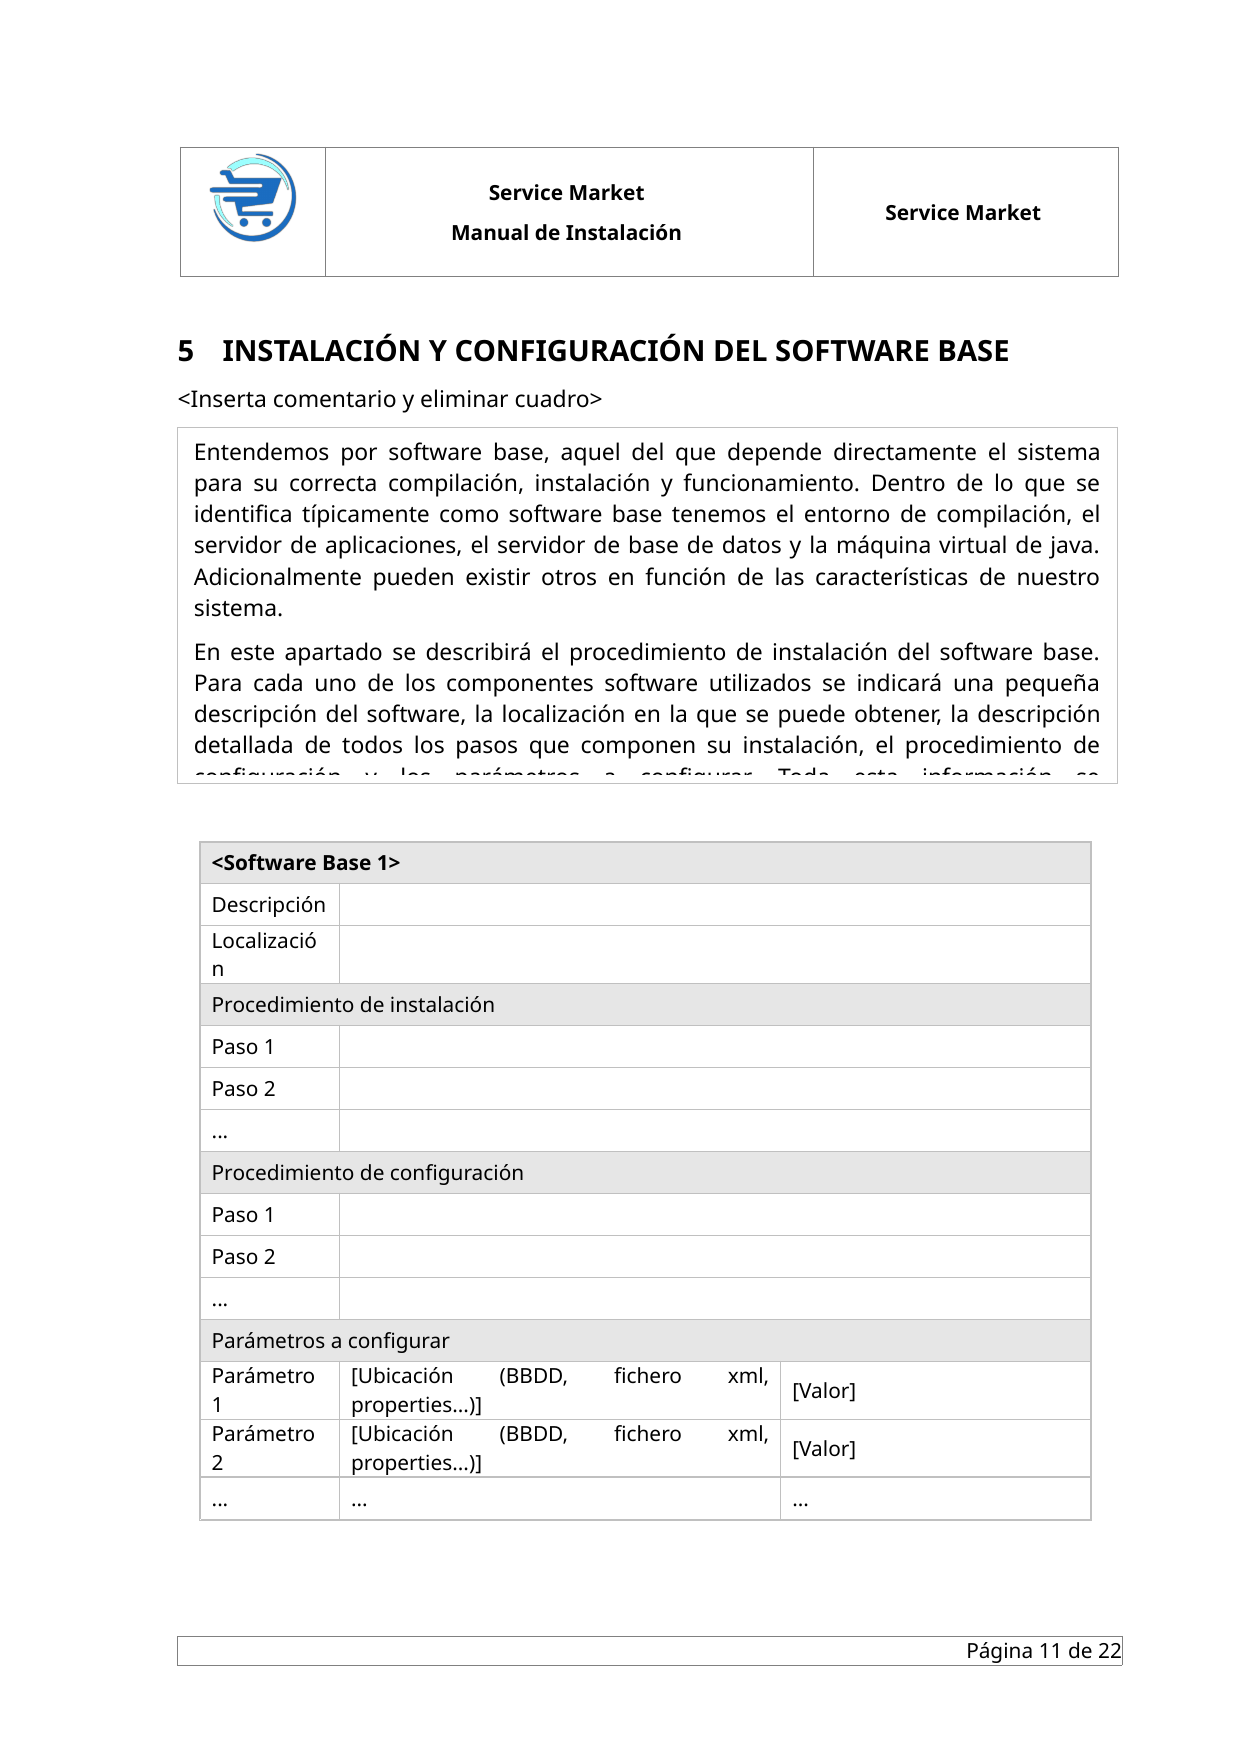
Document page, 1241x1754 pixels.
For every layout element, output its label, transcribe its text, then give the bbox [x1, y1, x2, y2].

text En este apartado se describirá el procedimiento de instalación del software base. Para cada uno de los componentes software utilizados se indicará una pequeña descripción del software, la localización en la que se puede obtener, la descripción detallada de todos los pasos que componen su instalación, el procedimiento de configuración y los parámetros a configurar. Toda esta información se cumplimentará en la tabla adjunta (se incluirá una tabla para cada componente software). [194, 636, 1101, 775]
table_cell Paso 2 [201, 1236, 339, 1277]
table_cell ... [201, 1478, 339, 1518]
table_cell [340, 1026, 1090, 1067]
text Entendemos por software base, aquel del que depende directamente el sistema para su correcta compilación, instalación y funcionamiento. Dentro de lo que se identifica típicamente como software base tenemos el entorno de compilación, el servidor de aplicaciones, el servidor de base de datos y la máquina virtual de java. Adicionalmente pueden existir otros en función de las características de nuestro sistema. [194, 436, 1101, 623]
table_cell [340, 926, 1090, 983]
table_cell Parámetro 1 [201, 1362, 339, 1418]
table_cell [340, 884, 1090, 925]
table_cell Paso 1 [201, 1026, 339, 1067]
table_cell [Ubicación (BBDD, fichero xml, properties...)] [340, 1362, 780, 1418]
table_cell Procedimiento de configuración [201, 1152, 1090, 1193]
table_cell ... [201, 1110, 339, 1151]
table_cell Procedimiento de instalación [201, 984, 1090, 1025]
table_cell Paso 2 [201, 1068, 339, 1109]
subtitle INSTALACIÓN Y CONFIGURACIÓN DEL SOFTWARE BASE [177, 331, 1122, 370]
text <Inserta comentario y eliminar cuadro> [177, 383, 1122, 414]
table_cell Descripción [201, 884, 339, 925]
table_cell [340, 1236, 1090, 1277]
table_cell [Ubicación (BBDD, fichero xml, properties...)] [340, 1420, 780, 1476]
table_header <Software Base 1> [201, 843, 1090, 883]
table_cell [Valor] [781, 1362, 1090, 1418]
table_cell ... [781, 1478, 1090, 1518]
table_cell ... [340, 1478, 780, 1518]
table_cell Paso 1 [201, 1194, 339, 1235]
table_cell Localización [201, 926, 339, 983]
table_cell [340, 1278, 1090, 1319]
table_cell Parámetro 2 [201, 1420, 339, 1476]
table_cell [340, 1068, 1090, 1109]
table_cell [Valor] [781, 1420, 1090, 1476]
table_cell Parámetros a configurar [201, 1320, 1090, 1361]
table_cell [340, 1110, 1090, 1151]
table_cell ... [201, 1278, 339, 1319]
table_cell [340, 1194, 1090, 1235]
